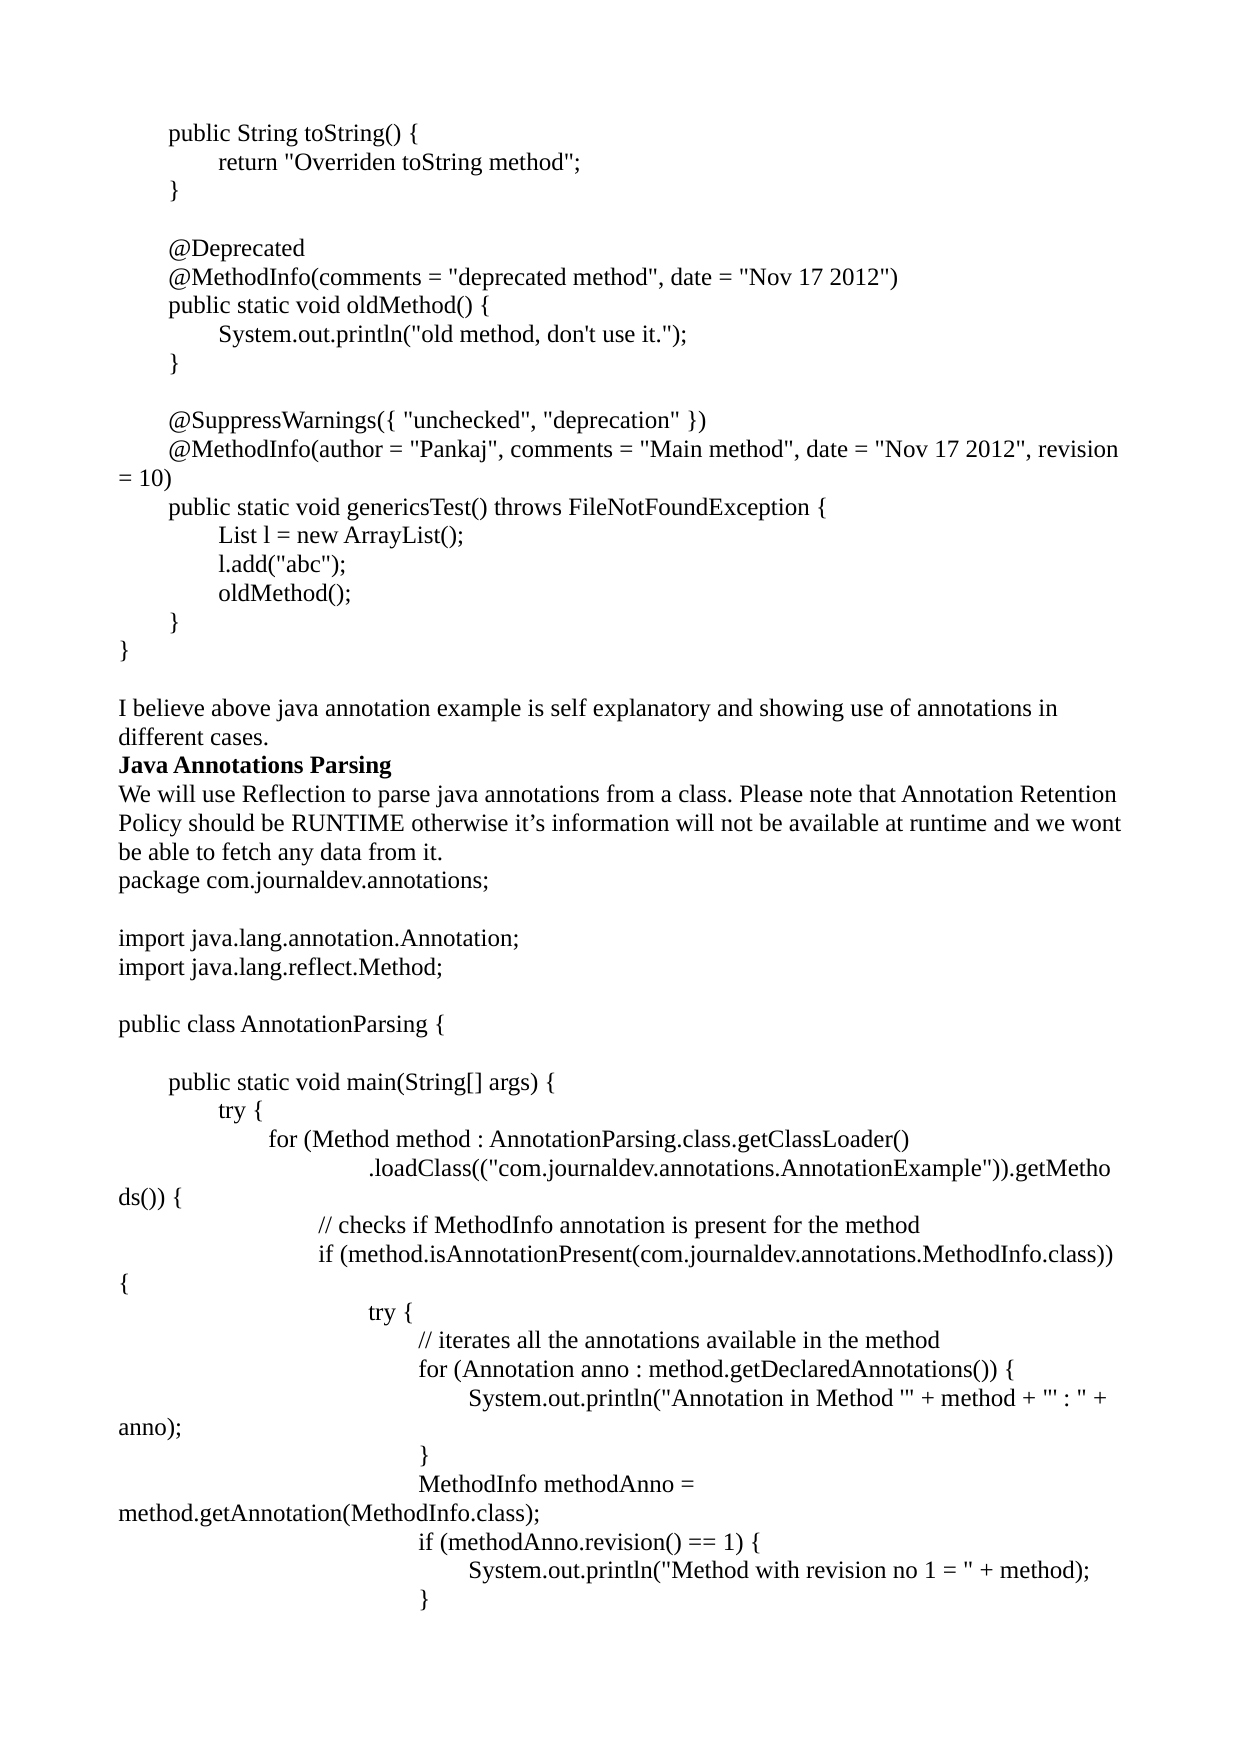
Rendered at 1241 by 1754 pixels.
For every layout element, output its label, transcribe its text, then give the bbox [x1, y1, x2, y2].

text public static void oldMethod() { [118, 291, 1122, 319]
text for (Method method : AnnotationParsing.class.getClassLoader() [118, 1124, 1122, 1153]
text } [118, 1441, 1122, 1469]
text public String toString() { [118, 118, 1122, 147]
text package com.journaldev.annotations; [118, 866, 1122, 894]
text .loadClass(("com.journaldev.annotations.AnnotationExample")).getMethods()) { [118, 1153, 1122, 1211]
text oldMethod(); [118, 578, 1122, 607]
text l.add("abc"); [118, 549, 1122, 578]
text if (method.isAnnotationPresent(com.journaldev.annotations.MethodInfo.class)) { [118, 1239, 1122, 1297]
text @MethodInfo(comments = "deprecated method", date = "Nov 17 2012") [118, 262, 1122, 291]
text I believe above java annotation example is self explanatory and showing use of annotations in different cases. [118, 693, 1122, 751]
text @MethodInfo(author = "Pankaj", comments = "Main method", date = "Nov 17 2012", revision = 10) [118, 434, 1122, 492]
text @Deprecated [118, 233, 1122, 262]
text import java.lang.annotation.Annotation; [118, 923, 1122, 952]
text if (methodAnno.revision() == 1) { [118, 1527, 1122, 1556]
text } [118, 348, 1122, 377]
text System.out.println("Annotation in Method '" + method + "' : " + anno); [118, 1383, 1122, 1441]
text return "Overriden toString method"; [118, 147, 1122, 176]
text // iterates all the annotations available in the method [118, 1326, 1122, 1354]
text // checks if MethodInfo annotation is present for the method [118, 1211, 1122, 1239]
text System.out.println("Method with revision no 1 = " + method); [118, 1556, 1122, 1584]
text } [118, 176, 1122, 204]
text import java.lang.reflect.Method; [118, 952, 1122, 981]
text public static void main(String[] args) { [118, 1067, 1122, 1096]
text public class AnnotationParsing { [118, 1009, 1122, 1038]
text Java Annotations Parsing [118, 751, 1122, 779]
text try { [118, 1096, 1122, 1124]
text System.out.println("old method, don't use it."); [118, 319, 1122, 348]
text try { [118, 1297, 1122, 1326]
text MethodInfo methodAnno = method.getAnnotation(MethodInfo.class); [118, 1469, 1122, 1527]
text public static void genericsTest() throws FileNotFoundException { [118, 492, 1122, 521]
text } [118, 607, 1122, 636]
text We will use Reflection to parse java annotations from a class. Please note that Annotation Retention Policy should be RUNTIME otherwise it’s information will not be available at runtime and we wont be able to fetch any data from it. [118, 779, 1122, 866]
text @SuppressWarnings({ "unchecked", "deprecation" }) [118, 406, 1122, 434]
text for (Annotation anno : method.getDeclaredAnnotations()) { [118, 1354, 1122, 1383]
text } [118, 1584, 1122, 1613]
text } [118, 636, 1122, 664]
text List l = new ArrayList(); [118, 521, 1122, 549]
